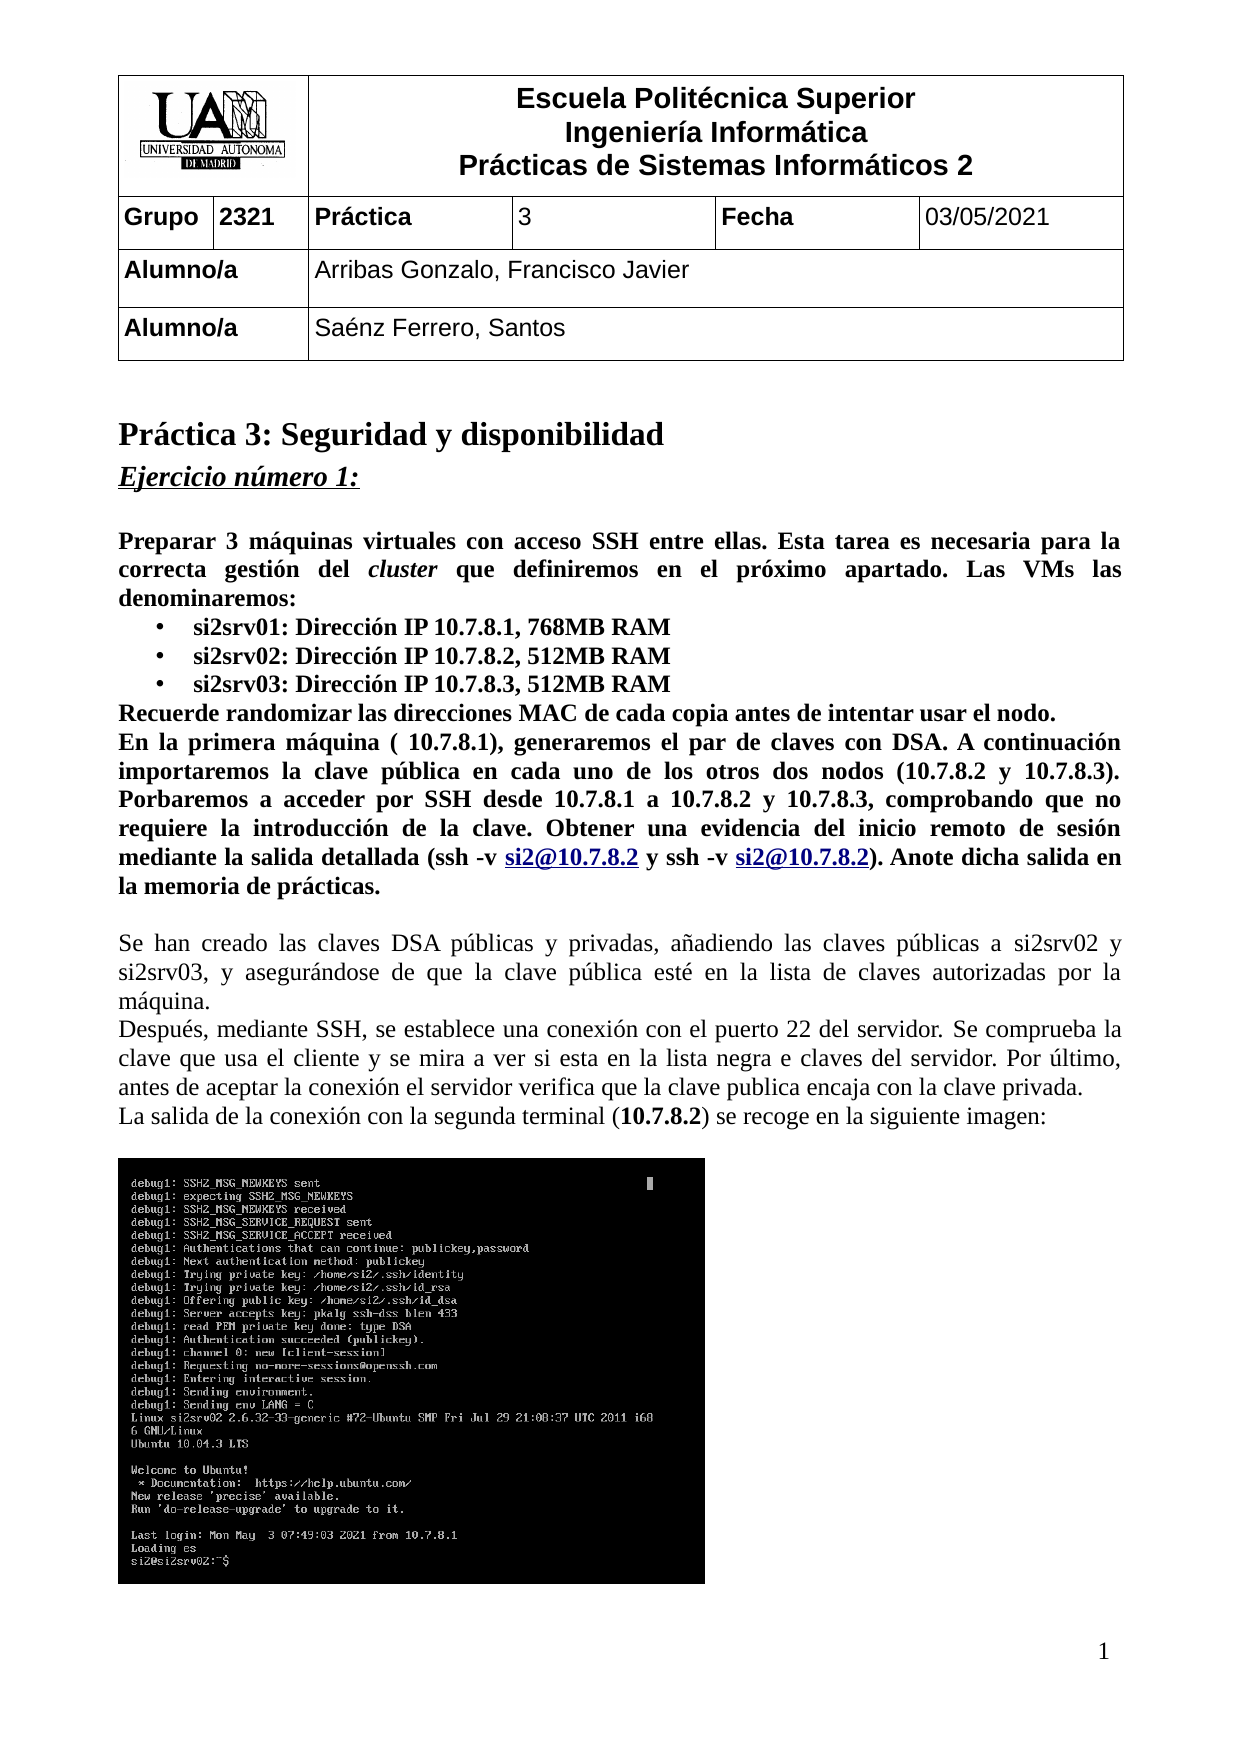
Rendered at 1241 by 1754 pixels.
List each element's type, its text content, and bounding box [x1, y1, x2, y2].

table_cell Alumno/a [119, 250, 308, 307]
table_header Escuela Politécnica Superior Ingeniería Informática Prácticas de Sistemas Informáticos 2 [309, 76, 1123, 196]
table_cell Fecha [716, 197, 919, 249]
text Después, mediante SSH, se establece una conexión con el puerto 22 del servidor. Se comprueba la clave que usa el cliente y se mira a ver si esta en la lista negra e claves del servidor. Por último, antes de aceptar la conexión el servidor verifica que la clave publica encaja con la clave privada. [118, 1014, 1122, 1101]
table_cell 03/05/2021 [920, 197, 1123, 249]
table_cell Arribas Gonzalo, Francisco Javier [309, 250, 1123, 307]
list si2srv01: Dirección IP 10.7.8.1, 768MB RAM [156, 612, 1122, 641]
text La salida de la conexión con la segunda terminal (10.7.8.2) se recoge en la siguiente imagen: [118, 1101, 1122, 1129]
picture [118, 1158, 705, 1584]
text Ejercicio número 1: [118, 459, 1122, 492]
table_header [119, 76, 308, 196]
table_cell 3 [513, 197, 715, 249]
text Se han creado las claves DSA públicas y privadas, añadiendo las claves públicas a si2srv02 y si2srv03, y asegurándose de que la clave pública esté en la lista de claves autorizadas por la máquina. [118, 928, 1122, 1014]
table_cell Práctica [309, 197, 512, 249]
subtitle Práctica 3: Seguridad y disponibilidad [118, 414, 1122, 452]
table_cell 2321 [214, 197, 308, 249]
text Preparar 3 máquinas virtuales con acceso SSH entre ellas. Esta tarea es necesaria para la correcta gestión del cluster que definiremos en el próximo apartado. Las VMs las denominaremos: [118, 526, 1122, 612]
picture [123, 81, 296, 178]
text Recuerde randomizar las direcciones MAC de cada copia antes de intentar usar el nodo. [118, 698, 1122, 727]
table_cell Grupo [119, 197, 213, 249]
text En la primera máquina ( 10.7.8.1), generaremos el par de claves con DSA. A continuación importaremos la clave pública en cada uno de los otros dos nodos (10.7.8.2 y 10.7.8.3). Porbaremos a acceder por SSH desde 10.7.8.1 a 10.7.8.2 y 10.7.8.3, comprobando que no requiere la introducción de la clave. Obtener una evidencia del inicio remoto de sesión mediante la salida detallada (ssh -v si2@10.7.8.2 y ssh -v si2@10.7.8.2). Anote dicha salida en la memoria de prácticas. [118, 727, 1122, 899]
list si2srv03: Dirección IP 10.7.8.3, 512MB RAM [156, 669, 1122, 698]
table_cell Saénz Ferrero, Santos [309, 308, 1123, 360]
list si2srv02: Dirección IP 10.7.8.2, 512MB RAM [156, 641, 1122, 669]
table_cell Alumno/a [119, 308, 308, 360]
